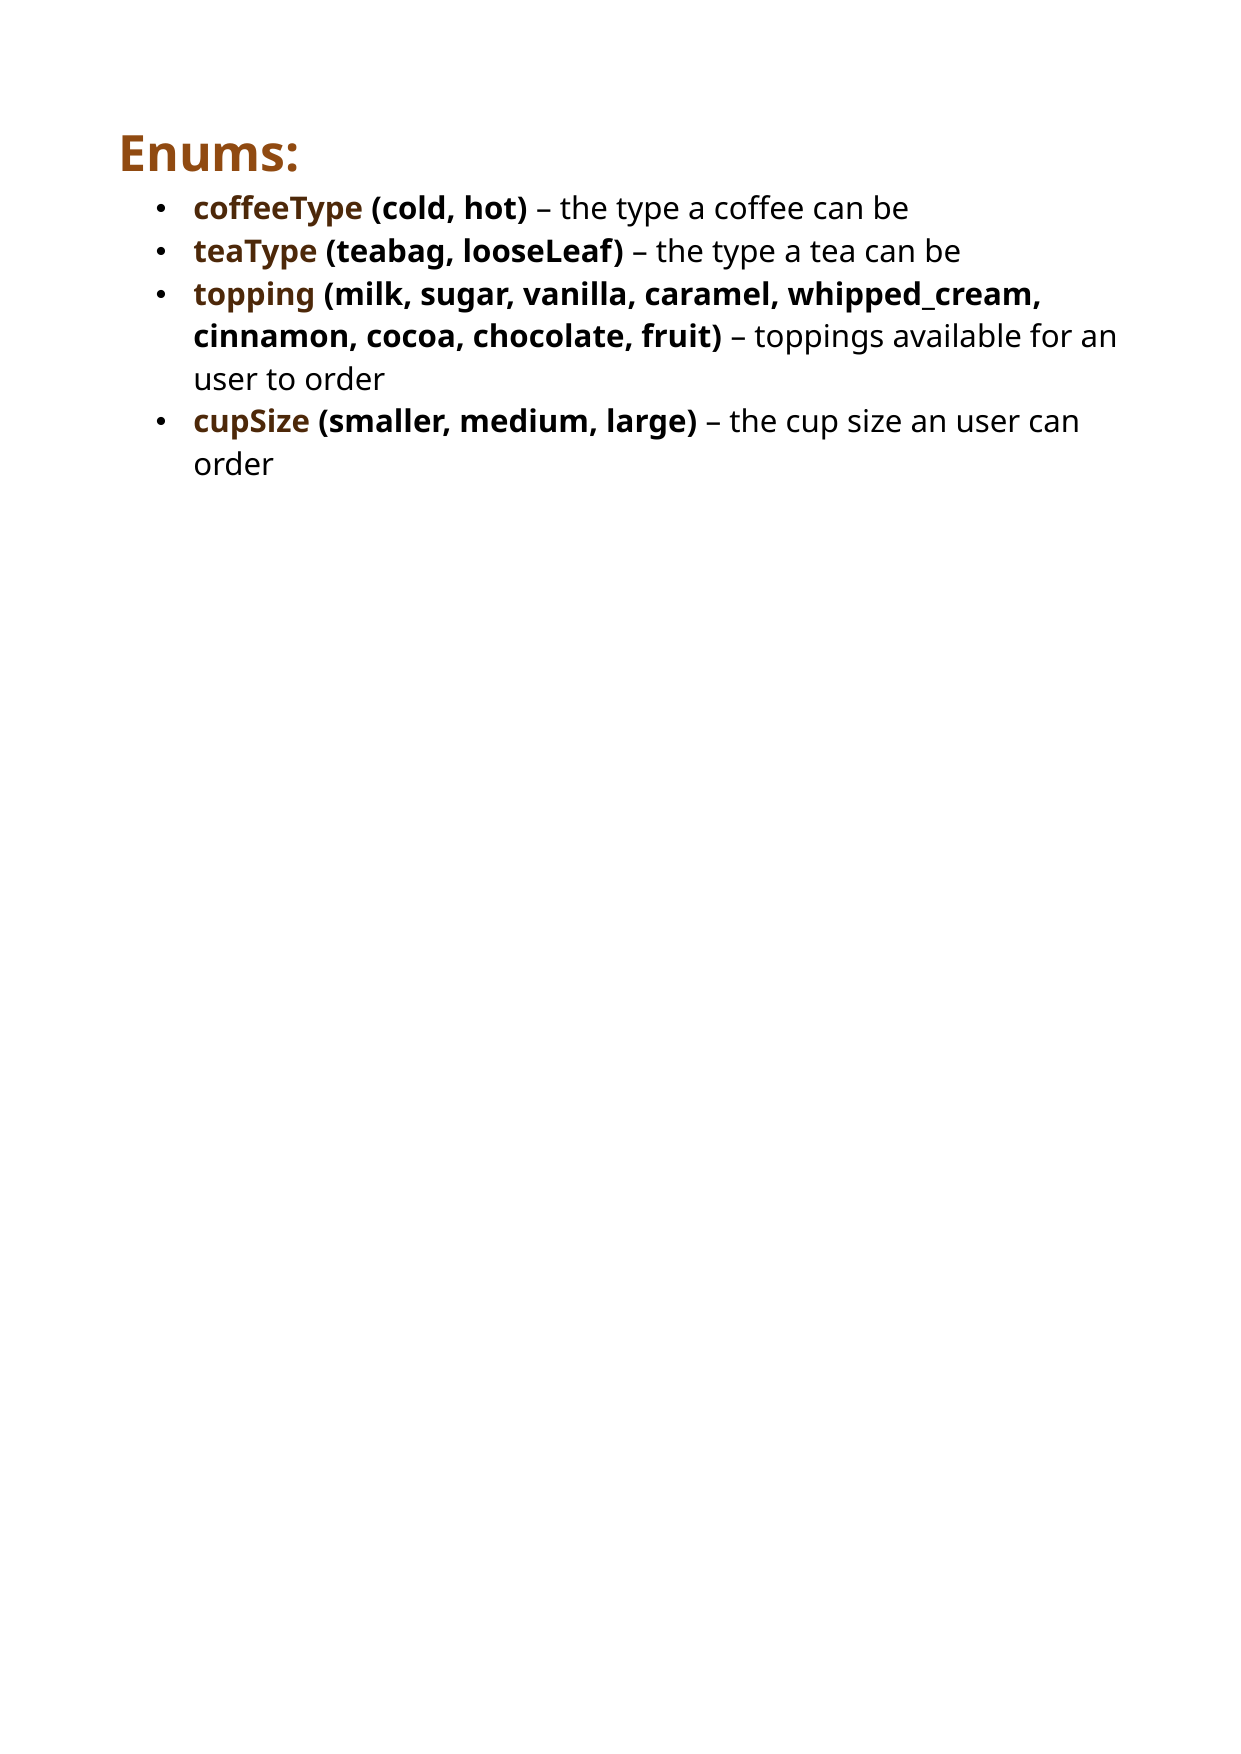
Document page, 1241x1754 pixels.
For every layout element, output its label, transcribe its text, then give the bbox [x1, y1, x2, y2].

list teaType (teabag, looseLeaf) – the type a tea can be [156, 229, 1122, 271]
list cupSize (smaller, medium, large) – the cup size an user can order [156, 399, 1122, 484]
text Enums: [118, 118, 1122, 186]
list coffeeType (cold, hot) – the type a coffee can be [156, 186, 1122, 229]
list topping (milk, sugar, vanilla, caramel, whipped_cream, cinnamon, cocoa, chocolate, fruit) – toppings available for an user to order [156, 271, 1122, 399]
